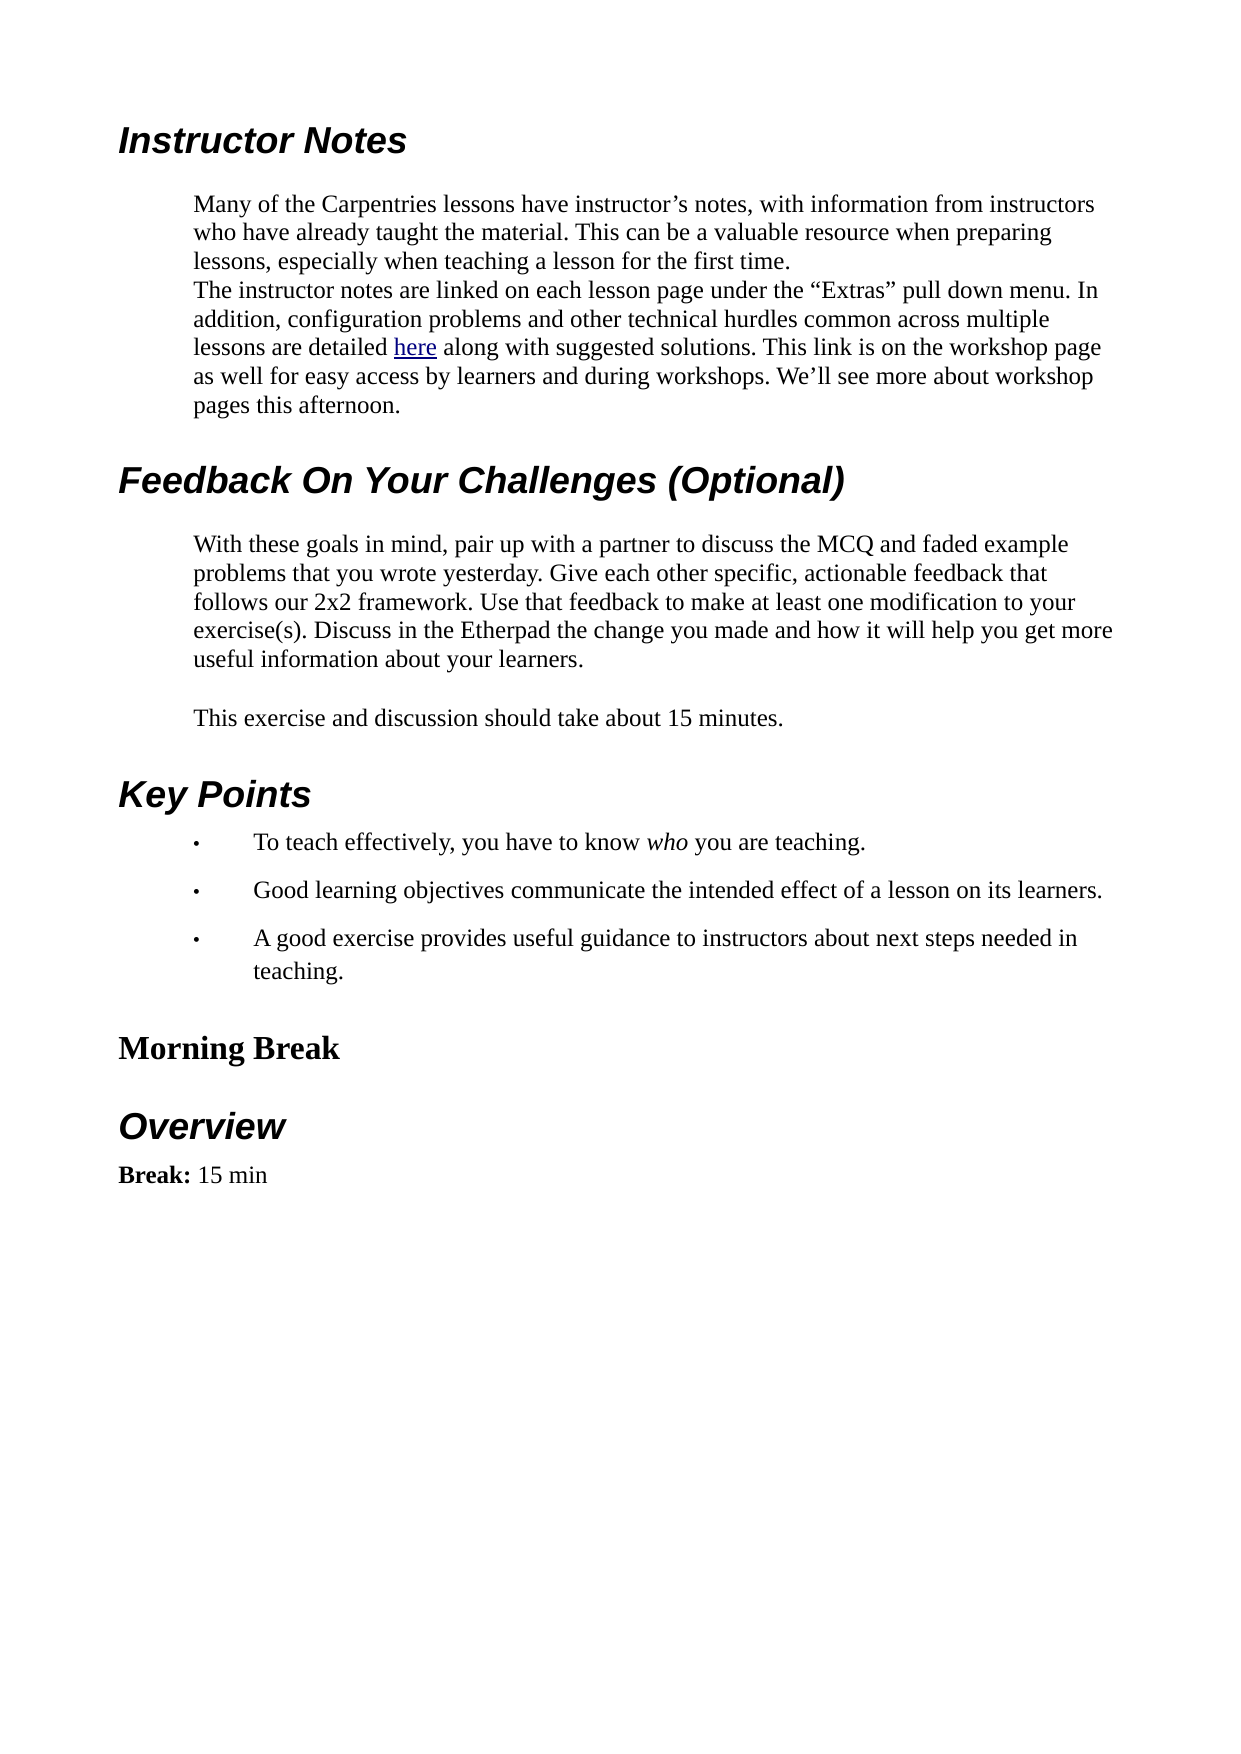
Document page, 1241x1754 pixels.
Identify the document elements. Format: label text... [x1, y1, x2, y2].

text This exercise and discussion should take about 15 minutes. [193, 703, 1122, 732]
text Many of the Carpentries lessons have instructor’s notes, with information from instructors who have already taught the material. This can be a valuable resource when preparing lessons, especially when teaching a lesson for the first time. The instructor notes are linked on each lesson page under the “Extras” pull down menu. In addition, configuration problems and other technical hurdles common across multiple lessons are detailed here along with suggested solutions. This link is on the workshop page as well for easy access by learners and during workshops. We’ll see more about workshop pages this afternoon. [193, 189, 1122, 419]
text With these goals in mind, pair up with a partner to discuss the MCQ and faded example problems that you wrote yesterday. Give each other specific, actionable feedback that follows our 2x2 framework. Use that feedback to make at least one modification to your exercise(s). Discuss in the Etherpad the change you made and how it will help you get more useful information about your learners. [193, 529, 1122, 673]
list A good exercise provides useful guidance to instructors about next steps needed in teaching. [193, 923, 1122, 984]
list To teach effectively, you have to know who you are teaching. [193, 827, 1122, 856]
subtitle Morning Break [118, 1028, 1122, 1067]
subtitle Feedback On Your Challenges (Optional) [118, 459, 1122, 502]
subtitle Overview [118, 1104, 1122, 1148]
text Break: 15 min [118, 1160, 1122, 1189]
subtitle Key Points [118, 772, 1122, 815]
subtitle Instructor Notes [118, 118, 1122, 161]
list Good learning objectives communicate the intended effect of a lesson on its learners. [193, 875, 1122, 904]
